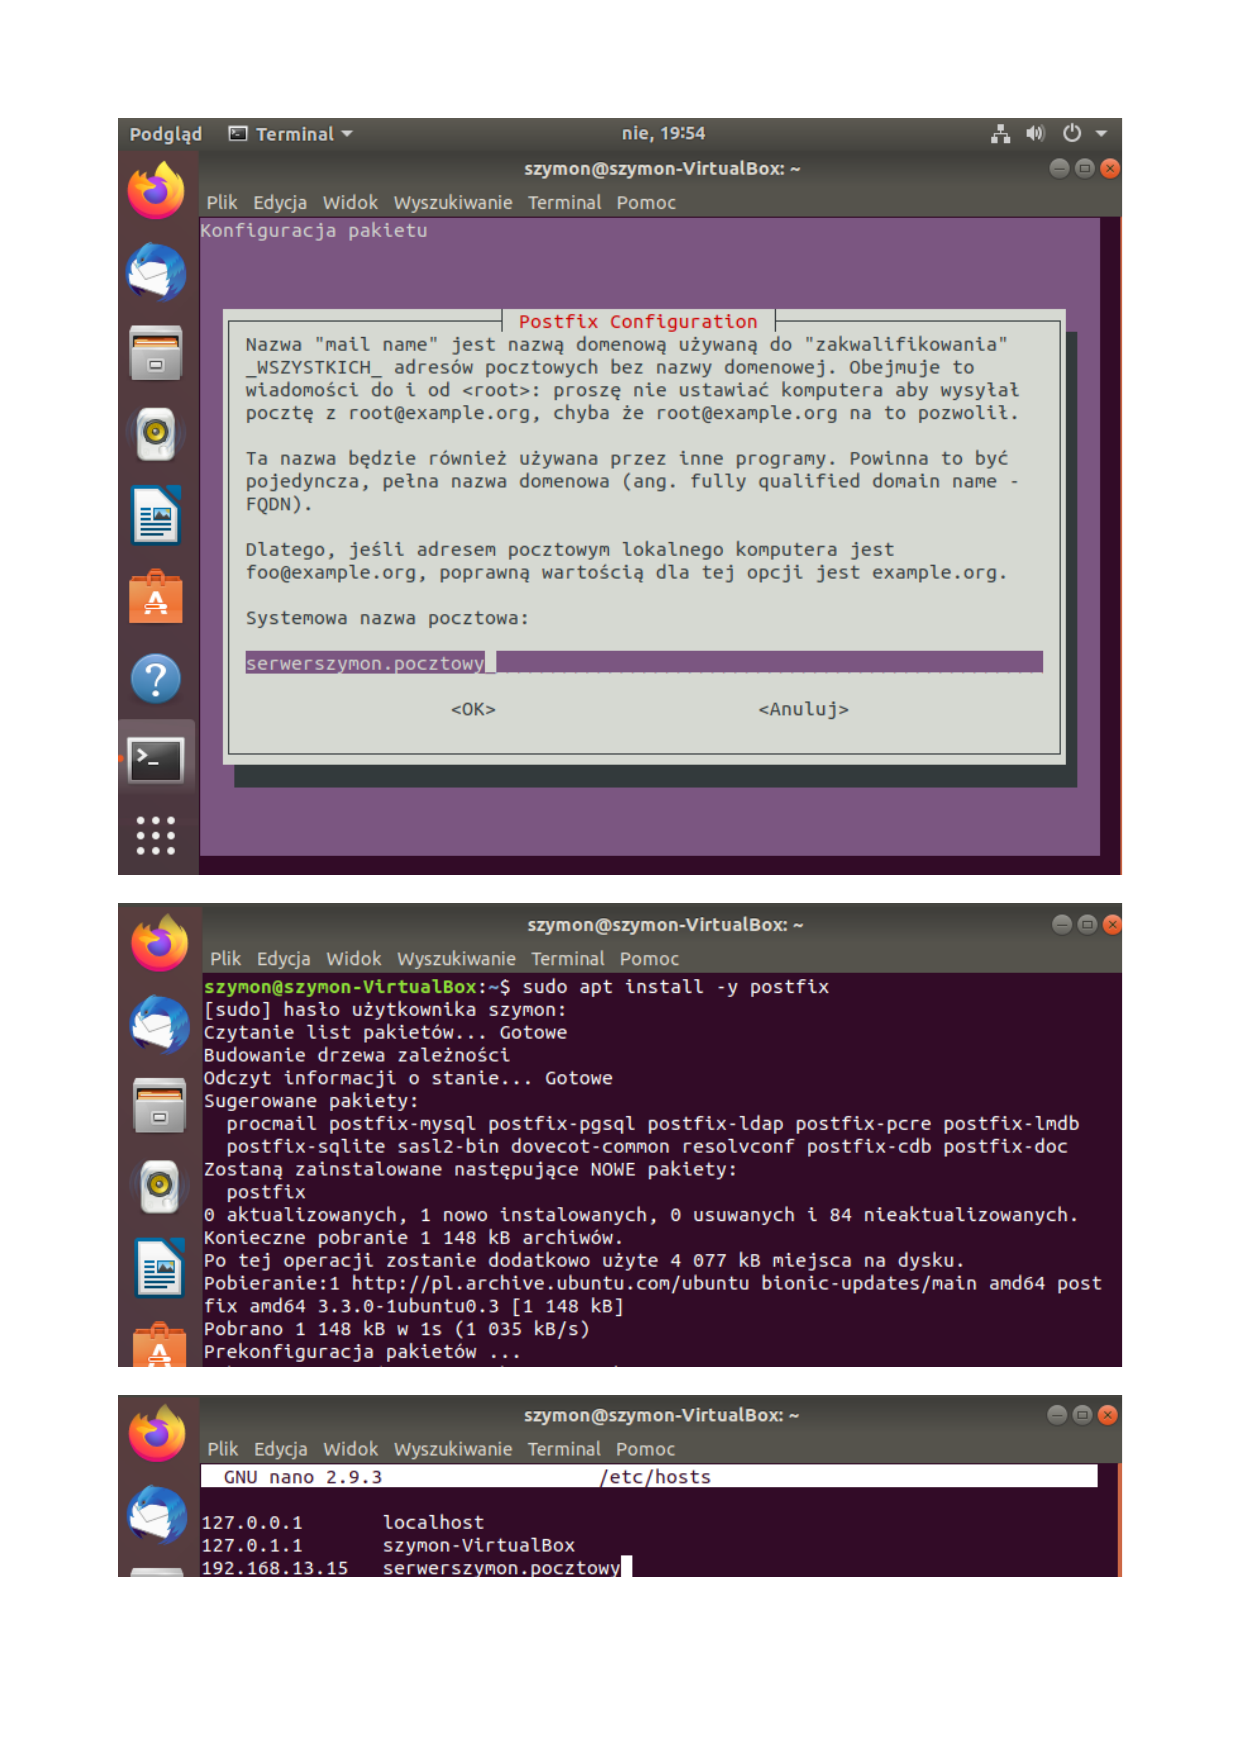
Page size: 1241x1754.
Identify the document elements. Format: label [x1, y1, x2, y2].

picture [118, 903, 1123, 1367]
picture [118, 118, 1123, 875]
picture [118, 1395, 1123, 1577]
